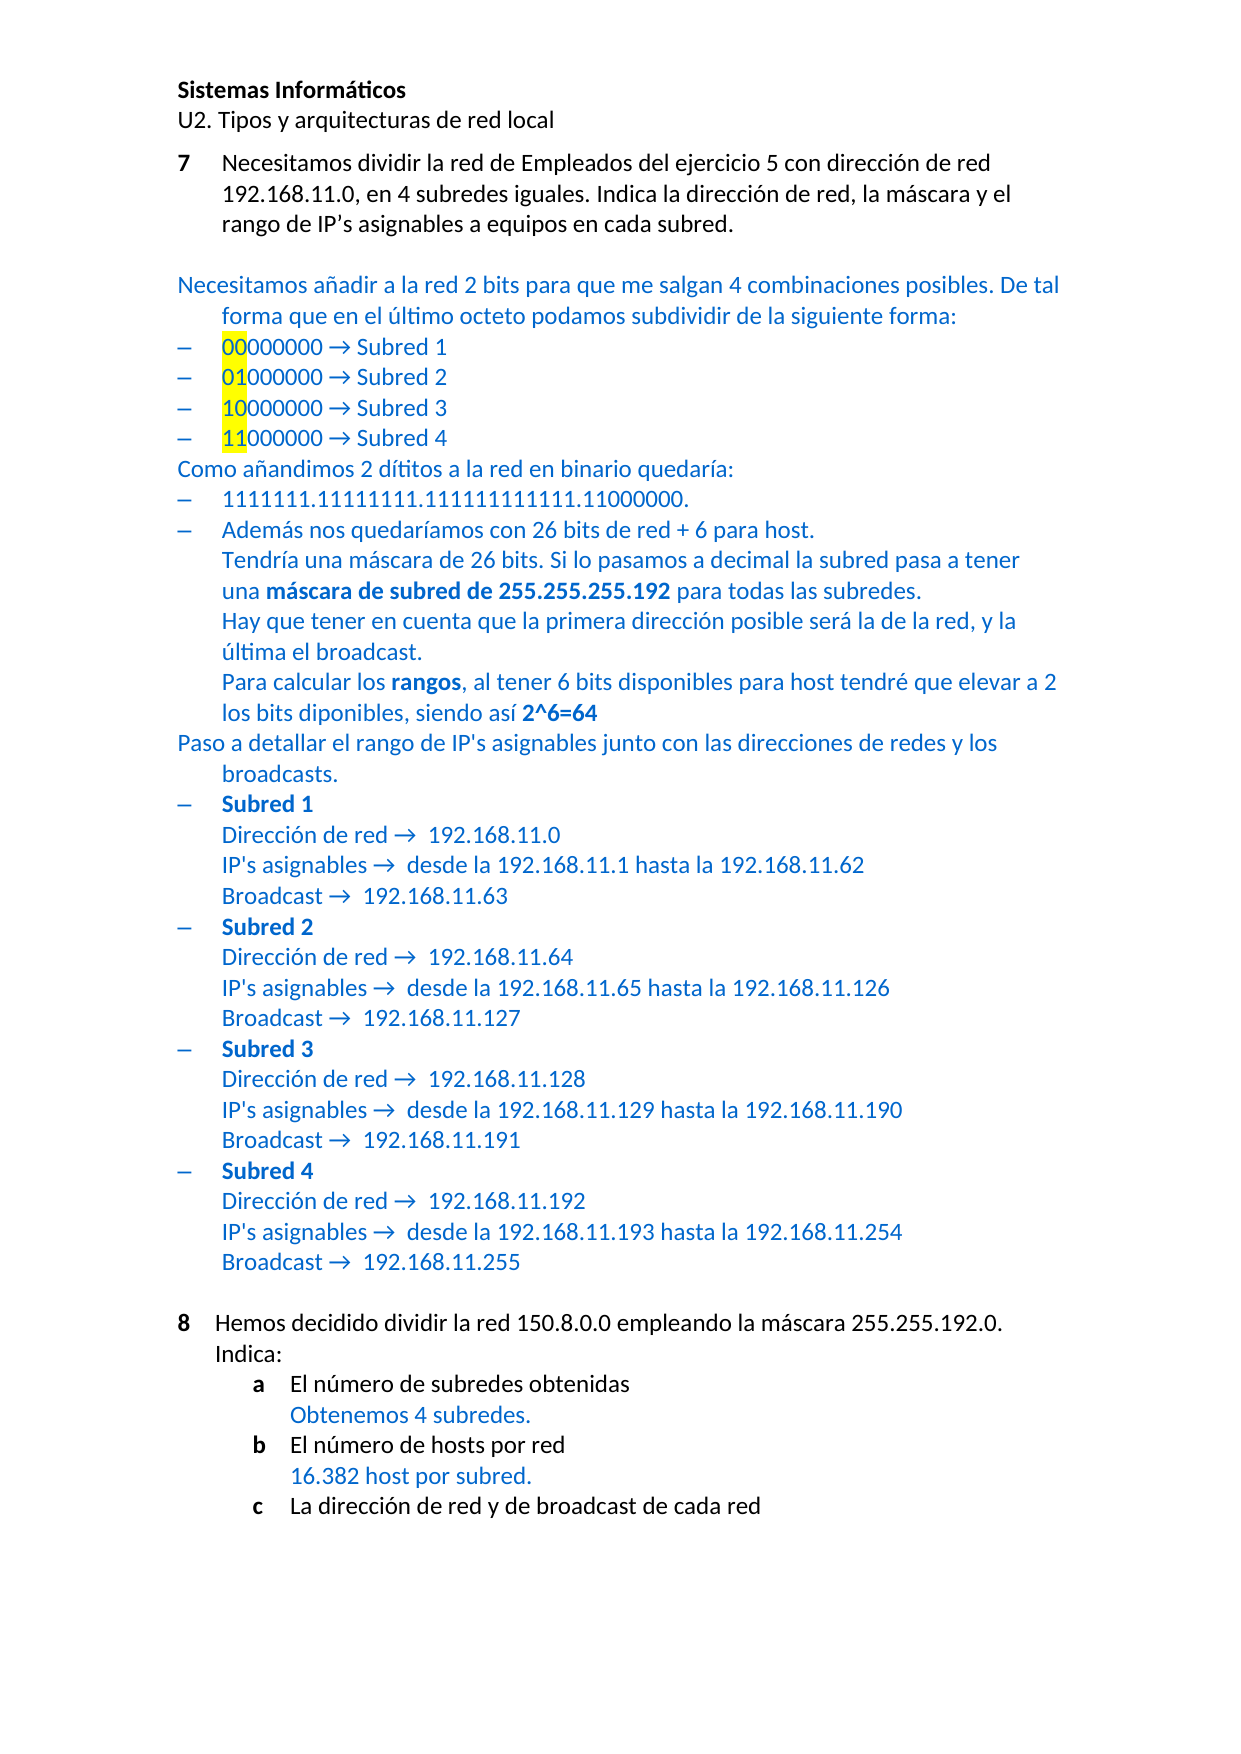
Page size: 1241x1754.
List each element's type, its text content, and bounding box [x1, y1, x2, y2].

list Subred 2 [177, 911, 1063, 941]
list Además nos quedaríamos con 26 bits de red + 6 para host. [177, 514, 1063, 544]
list Necesitamos dividir la red de Empleados del ejercicio 5 con dirección de red 192.168.11.0, en 4 subredes iguales. Indica la dirección de red, la máscara y el rango de IP’s asignables a equipos en cada subred. [177, 148, 1063, 239]
list Hemos decidido dividir la red 150.8.0.0 empleando la máscara 255.255.192.0. Indica: [177, 1307, 1063, 1368]
list 1111111.11111111.111111111111.11000000. [177, 483, 1063, 514]
list Broadcast → 192.168.11.63 [177, 880, 1063, 911]
list Subred 1 [177, 788, 1063, 819]
list Paso a detallar el rango de IP's asignables junto con las direcciones de redes y los broadcasts. [177, 727, 1063, 788]
list Necesitamos añadir a la red 2 bits para que me salgan 4 combinaciones posibles. De tal forma que en el último octeto podamos subdividir de la siguiente forma: [177, 270, 1063, 331]
list Subred 3 [177, 1033, 1063, 1063]
list Dirección de red → 192.168.11.0 [177, 819, 1063, 849]
list Broadcast → 192.168.11.255 [177, 1246, 1063, 1277]
list Dirección de red → 192.168.11.64 [177, 941, 1063, 972]
list IP's asignables → desde la 192.168.11.65 hasta la 192.168.11.126 [177, 972, 1063, 1002]
list 10000000 → Subred 3 [177, 392, 1063, 422]
list El número de hosts por red [252, 1429, 1063, 1460]
list La dirección de red y de broadcast de cada red [252, 1491, 1063, 1521]
list IP's asignables → desde la 192.168.11.193 hasta la 192.168.11.254 [177, 1216, 1063, 1246]
list Para calcular los rangos, al tener 6 bits disponibles para host tendré que elevar a 2 los bits diponibles, siendo así 2^6=64 [177, 666, 1063, 727]
list 00000000 → Subred 1 [177, 331, 1063, 361]
list 11000000 → Subred 4 [177, 422, 1063, 453]
list Broadcast → 192.168.11.191 [177, 1124, 1063, 1155]
list Como añandimos 2 dítitos a la red en binario quedaría: [177, 453, 1063, 483]
list 01000000 → Subred 2 [177, 361, 1063, 392]
list Dirección de red → 192.168.11.128 [177, 1063, 1063, 1094]
list Obtenemos 4 subredes. [252, 1399, 1063, 1429]
list Tendría una máscara de 26 bits. Si lo pasamos a decimal la subred pasa a tener una máscara de subred de 255.255.255.192 para todas las subredes. [177, 544, 1063, 605]
list 16.382 host por subred. [252, 1460, 1063, 1491]
list Dirección de red → 192.168.11.192 [177, 1185, 1063, 1216]
list Subred 4 [177, 1155, 1063, 1185]
list Hay que tener en cuenta que la primera dirección posible será la de la red, y la última el broadcast. [177, 605, 1063, 666]
list IP's asignables → desde la 192.168.11.1 hasta la 192.168.11.62 [177, 849, 1063, 880]
list Broadcast → 192.168.11.127 [177, 1002, 1063, 1033]
list El número de subredes obtenidas [252, 1368, 1063, 1399]
list IP's asignables → desde la 192.168.11.129 hasta la 192.168.11.190 [177, 1094, 1063, 1124]
